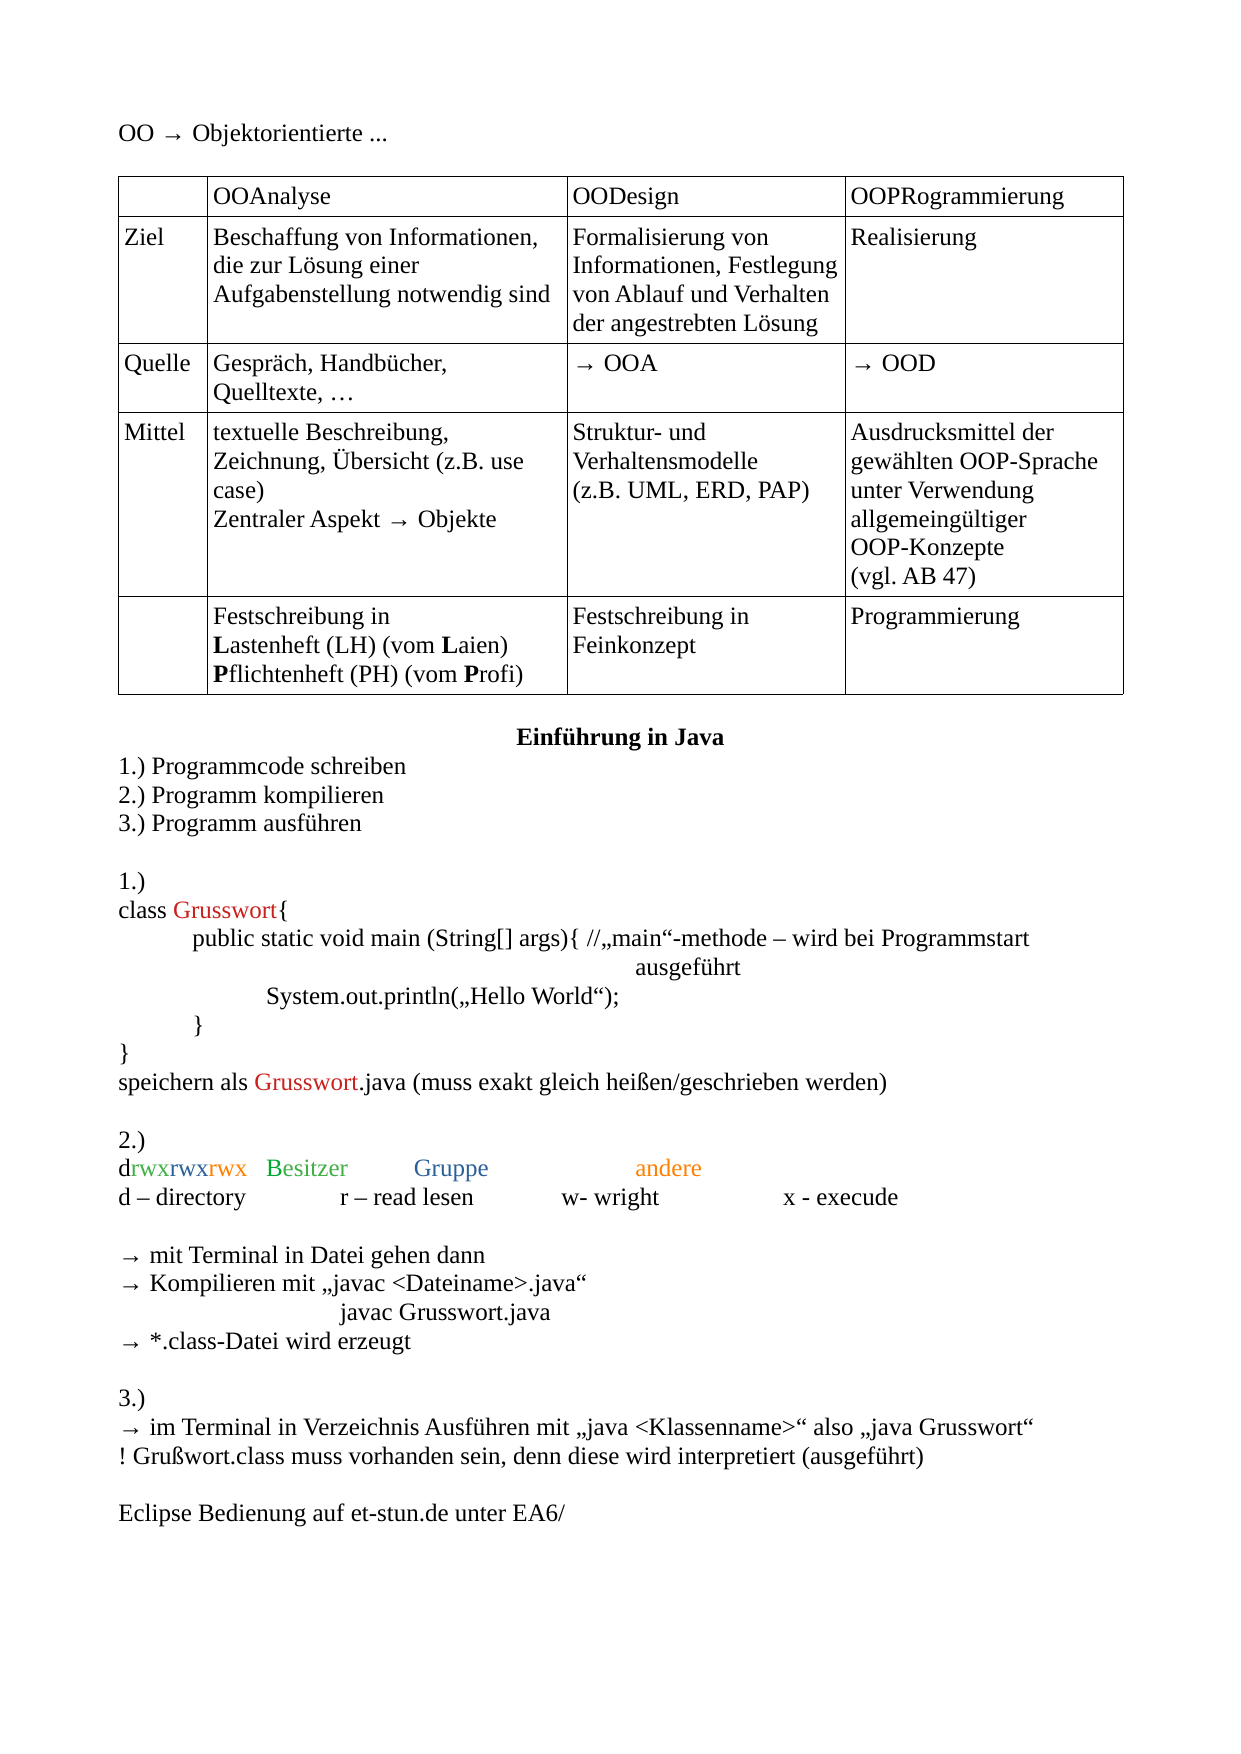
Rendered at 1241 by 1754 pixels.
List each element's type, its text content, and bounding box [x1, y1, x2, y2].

table_header OOAnalyse [208, 177, 567, 216]
table_cell Quelle [119, 344, 207, 412]
text Eclipse Bedienung auf et-stun.de unter EA6/ [118, 1498, 1122, 1527]
table_cell Gespräch, Handbücher, Quelltexte, … [208, 344, 567, 412]
text → mit Terminal in Datei gehen dann [118, 1240, 1122, 1268]
table_cell Ziel [119, 217, 207, 342]
text 1.) [118, 866, 1122, 895]
text ! Grußwort.class muss vorhanden sein, denn diese wird interpretiert (ausgeführt) [118, 1441, 1122, 1470]
table_cell Beschaffung von Informationen, die zur Lösung einer Aufgabenstellung notwendig sind [208, 217, 567, 342]
table_cell Realisierung [846, 217, 1123, 342]
text 3.) [118, 1383, 1122, 1412]
text → Kompilieren mit „javac <Dateiname>.java“ [118, 1268, 1122, 1297]
text → *.class-Datei wird erzeugt [118, 1326, 1122, 1355]
table_cell → OOA [568, 344, 845, 412]
text speichern als Grusswort.java (muss exakt gleich heißen/geschrieben werden) [118, 1067, 1122, 1096]
text drwxrwxrwx Besitzer Gruppe andere [118, 1153, 1122, 1182]
table_header OOPRogrammierung [846, 177, 1123, 216]
text 1.) Programmcode schreiben [118, 751, 1122, 780]
text class Grusswort{ [118, 895, 1122, 923]
table_cell Programmierung [846, 597, 1123, 693]
text } [118, 1038, 1122, 1067]
table_cell textuelle Beschreibung, Zeichnung, Übersicht (z.B. use case) Zentraler Aspekt → Objekte [208, 413, 567, 596]
text 2.) [118, 1125, 1122, 1153]
table_cell Ausdrucksmittel der gewählten OOP-Sprache unter Verwendung allgemeingültiger OOP-Konzepte (vgl. AB 47) [846, 413, 1123, 596]
text 3.) Programm ausführen [118, 808, 1122, 837]
text → im Terminal in Verzeichnis Ausführen mit „java <Klassenname>“ also „java Grusswort“ [118, 1412, 1122, 1441]
table_cell Struktur- und Verhaltensmodelle (z.B. UML, ERD, PAP) [568, 413, 845, 596]
table_cell Mittel [119, 413, 207, 596]
text } [118, 1010, 1122, 1038]
text javac Grusswort.java [118, 1297, 1122, 1326]
text d – directory r – read lesen w- wright x - execude [118, 1182, 1122, 1211]
text System.out.println(„Hello World“); [118, 981, 1122, 1010]
text OO → Objektorientierte ... [118, 118, 1122, 147]
table_cell → OOD [846, 344, 1123, 412]
table_cell Festschreibung in Lastenheft (LH) (vom Laien) Pflichtenheft (PH) (vom Profi) [208, 597, 567, 693]
table_header OODesign [568, 177, 845, 216]
text 2.) Programm kompilieren [118, 780, 1122, 808]
table_cell Formalisierung von Informationen, Festlegung von Ablauf und Verhalten der angestrebten Lösung [568, 217, 845, 342]
text public static void main (String[] args){ //„main“-methode – wird bei Programmstart ausgeführt [118, 923, 1122, 981]
table_header [119, 177, 207, 216]
text Einführung in Java [118, 722, 1122, 751]
table_cell Festschreibung in Feinkonzept [568, 597, 845, 693]
table_cell [119, 597, 207, 693]
